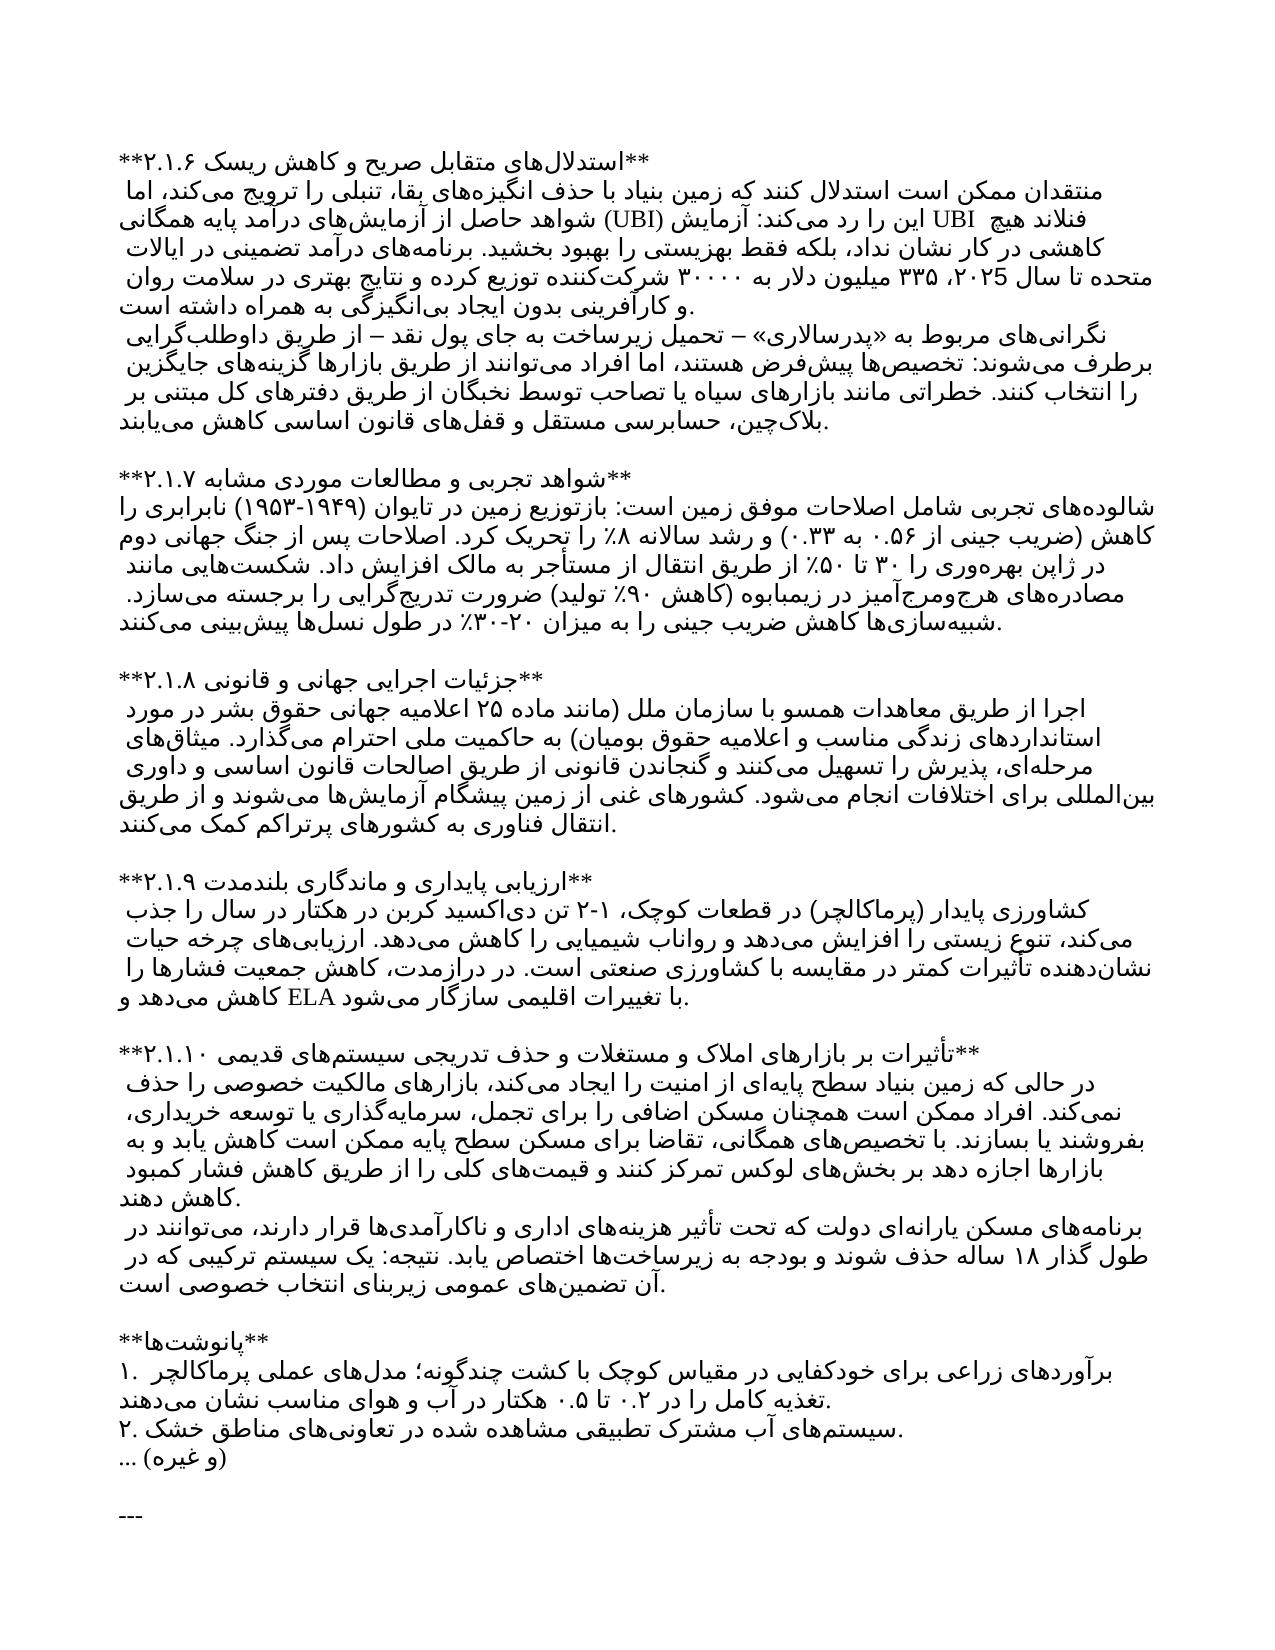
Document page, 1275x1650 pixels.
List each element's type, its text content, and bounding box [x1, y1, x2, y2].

text **پانوشت‌ها** [118, 1327, 1157, 1356]
text **۲.۱.۱۰ تأثیرات بر بازارهای املاک و مستغلات و حذف تدریجی سیستم‌های قدیمی** [118, 1039, 1157, 1068]
text **۲.۱.۶ استدلال‌های متقابل صریح و کاهش ریسک** [118, 147, 1157, 176]
text **۲.۱.۸ جزئیات اجرایی جهانی و قانونی** [118, 665, 1157, 694]
text برنامه‌های مسکن یارانه‌ای دولت که تحت تأثیر هزینه‌های اداری و ناکارآمدی‌ها قرار دارند، می‌توانند در طول گذار ۱۸ ساله حذف شوند و بودجه به زیرساخت‌ها اختصاص یابد. نتیجه: یک سیستم ترکیبی که در آن تضمین‌های عمومی زیربنای انتخاب خصوصی است. [118, 1212, 1157, 1298]
text **۲.۱.۷ شواهد تجربی و مطالعات موردی مشابه** [118, 463, 1157, 492]
text در حالی که زمین بنیاد سطح پایه‌ای از امنیت را ایجاد می‌کند، بازارهای مالکیت خصوصی را حذف نمی‌کند. افراد ممکن است همچنان مسکن اضافی را برای تجمل، سرمایه‌گذاری یا توسعه خریداری، بفروشند یا بسازند. با تخصیص‌های همگانی، تقاضا برای مسکن سطح پایه ممکن است کاهش یابد و به بازارها اجازه دهد بر بخش‌های لوکس تمرکز کنند و قیمت‌های کلی را از طریق کاهش فشار کمبود کاهش دهند. [118, 1068, 1157, 1212]
text **۲.۱.۹ ارزیابی پایداری و ماندگاری بلندمدت** [118, 866, 1157, 895]
text ۲. سیستم‌های آب مشترک تطبیقی مشاهده شده در تعاونی‌های مناطق خشک. [118, 1413, 1157, 1442]
text اجرا از طریق معاهدات همسو با سازمان ملل (مانند ماده ۲۵ اعلامیه جهانی حقوق بشر در مورد استانداردهای زندگی مناسب و اعلامیه حقوق بومیان) به حاکمیت ملی احترام می‌گذارد. میثاق‌های مرحله‌ای، پذیرش را تسهیل می‌کنند و گنجاندن قانونی از طریق اصالحات قانون اساسی و داوری بین‌المللی برای اختلافات انجام می‌شود. کشورهای غنی از زمین پیشگام آزمایش‌ها می‌شوند و از طریق انتقال فناوری به کشورهای پرتراکم کمک می‌کنند. [118, 694, 1157, 838]
text نگرانی‌های مربوط به «پدرسالاری» – تحمیل زیرساخت به جای پول نقد – از طریق داوطلب‌گرایی برطرف می‌شوند: تخصیص‌ها پیش‌فرض هستند، اما افراد می‌توانند از طریق بازارها گزینه‌های جایگزین را انتخاب کنند. خطراتی مانند بازارهای سیاه یا تصاحب توسط نخبگان از طریق دفترهای کل مبتنی بر بلاک‌چین، حسابرسی مستقل و قفل‌های قانون اساسی کاهش می‌یابند. [118, 320, 1157, 435]
text شالوده‌های تجربی شامل اصلاحات موفق زمین است: بازتوزیع زمین در تایوان (۱۹۴۹-۱۹۵۳) نابرابری را کاهش (ضریب جینی از ۰.۵۶ به ۰.۳۳) و رشد سالانه ۸٪ را تحریک کرد. اصلاحات پس از جنگ جهانی دوم در ژاپن بهره‌وری را ۳۰ تا ۵۰٪ از طریق انتقال از مستأجر به مالک افزایش داد. شکست‌هایی مانند مصادره‌های هرج‌ومرج‌آمیز در زیمبابوه (کاهش ۹۰٪ تولید) ضرورت تدریج‌گرایی را برجسته می‌سازد. شبیه‌سازی‌ها کاهش ضریب جینی را به میزان ۲۰-۳۰٪ در طول نسل‌ها پیش‌بینی می‌کنند. [118, 492, 1157, 636]
text کشاورزی پایدار (پرماکالچر) در قطعات کوچک، ۱-۲ تن دی‌اکسید کربن در هکتار در سال را جذب می‌کند، تنوع زیستی را افزایش می‌دهد و رواناب شیمیایی را کاهش می‌دهد. ارزیابی‌های چرخه حیات نشان‌دهنده تأثیرات کمتر در مقایسه با کشاورزی صنعتی است. در درازمدت، کاهش جمعیت فشارها را کاهش می‌دهد و ELA با تغییرات اقلیمی سازگار می‌شود. [118, 895, 1157, 1010]
text ... (و غیره) [118, 1442, 1157, 1471]
text ۱. برآوردهای زراعی برای خودکفایی در مقیاس کوچک با کشت چندگونه؛ مدل‌های عملی پرماکالچر تغذیه کامل را در ۰.۲ تا ۰.۵ هکتار در آب و هوای مناسب نشان می‌دهند. [118, 1356, 1157, 1413]
text --- [118, 1500, 1157, 1529]
text منتقدان ممکن است استدلال کنند که زمین بنیاد با حذف انگیزه‌های بقا، تنبلی را ترویج می‌کند، اما شواهد حاصل از آزمایش‌های درآمد پایه همگانی (UBI) این را رد می‌کند: آزمایش UBI فنلاند هیچ کاهشی در کار نشان نداد، بلکه فقط بهزیستی را بهبود بخشید. برنامه‌های درآمد تضمینی در ایالات متحده تا سال ۲۰۲5، ۳۳۵ میلیون دلار به ۳۰۰۰۰ شرکت‌کننده توزیع کرده و نتایج بهتری در سلامت روان و کارآفرینی بدون ایجاد بی‌انگیزگی به همراه داشته است. [118, 176, 1157, 320]
